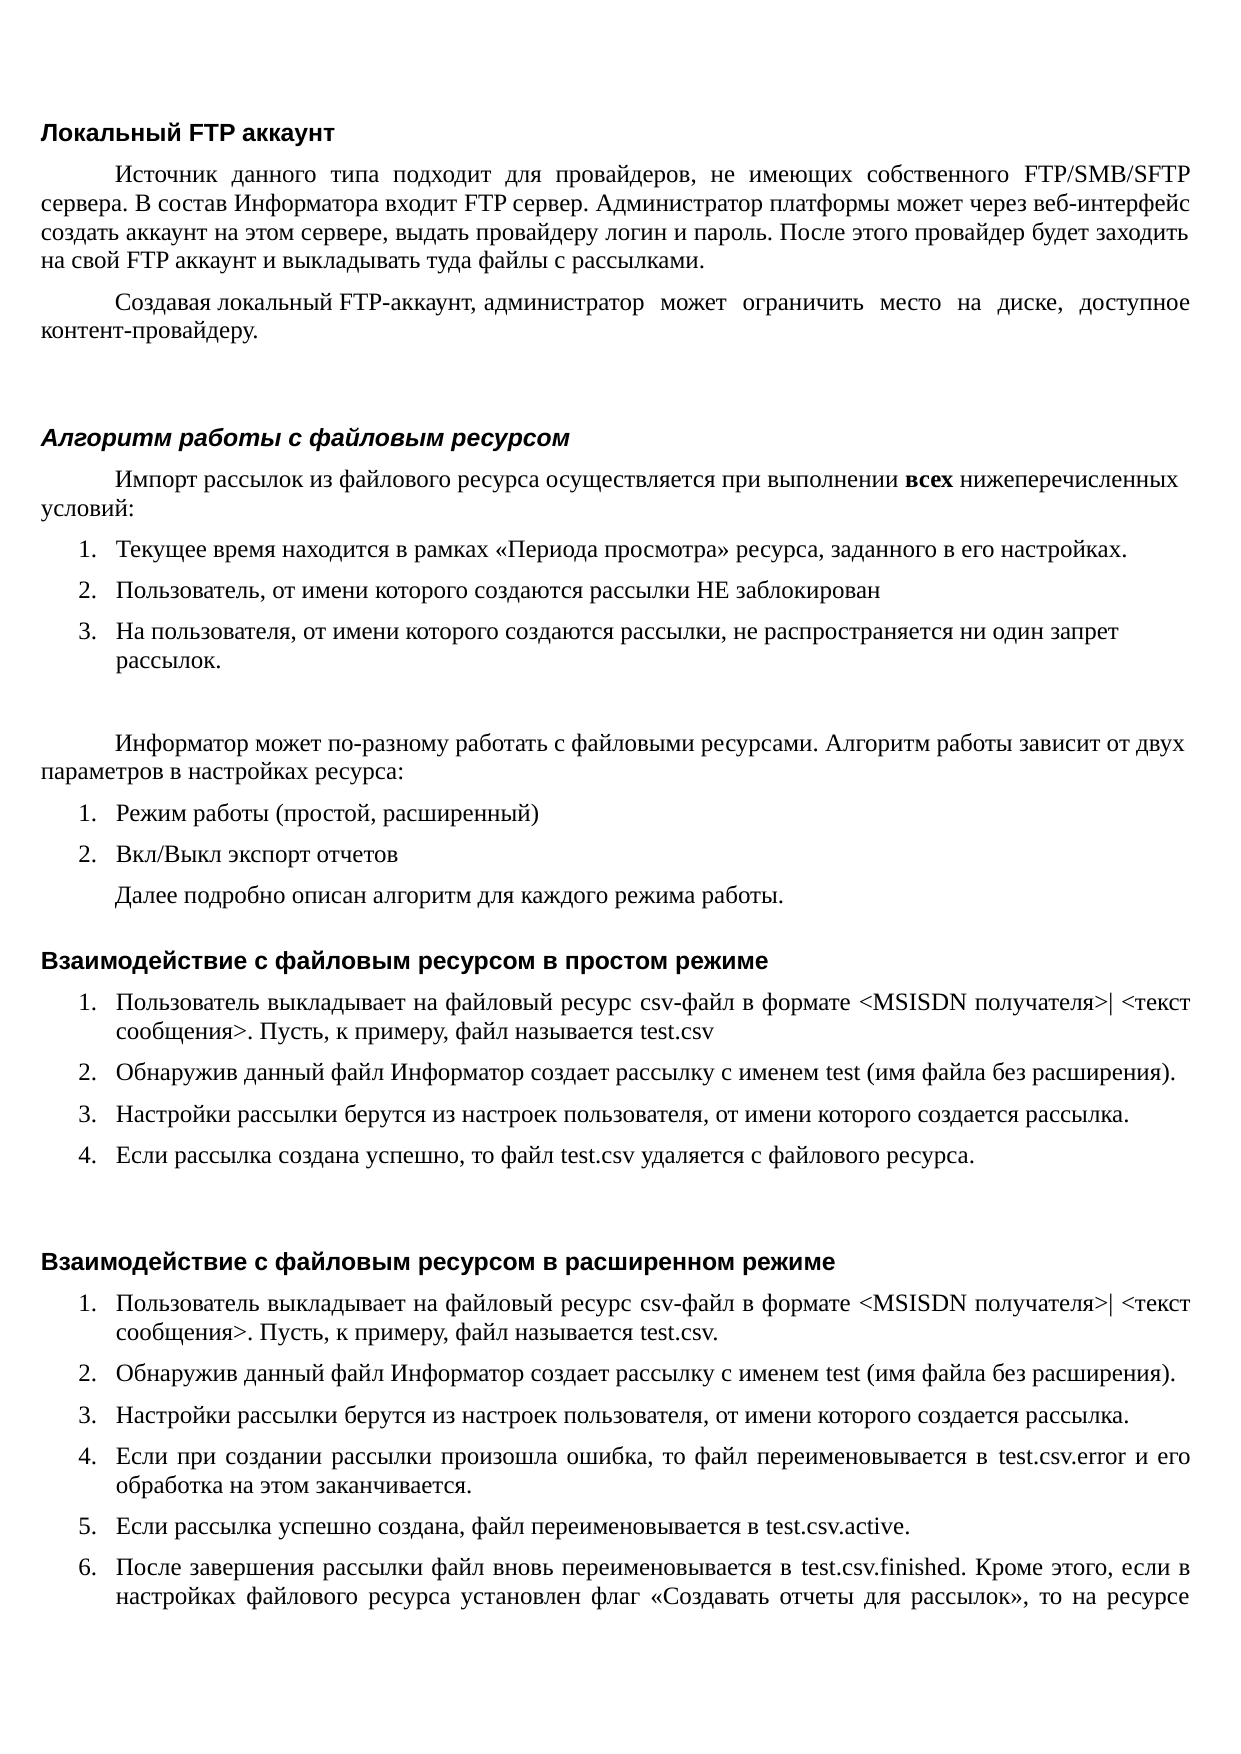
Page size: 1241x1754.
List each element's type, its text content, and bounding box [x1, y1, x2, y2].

subtitle Взаимодействие с файловым ресурсом в расширенном режиме [41, 1247, 1191, 1276]
subtitle Алгоритм работы с файловым ресурсом [41, 423, 1191, 451]
text Далее подробно описан алгоритм для каждого режима работы. [41, 880, 1191, 909]
list Пользователь выкладывает на файловый ресурс csv-файл в формате <MSISDN получателя>| <текст сообщения>. Пусть, к примеру, файл называется test.csv. [78, 1288, 1191, 1346]
list На пользователя, от имени которого создаются рассылки, не распространяется ни один запрет рассылок. [78, 616, 1191, 674]
list Если рассылка создана успешно, то файл test.csv удаляется с файлового ресурса. [78, 1140, 1191, 1169]
list Обнаружив данный файл Информатор создает рассылку с именем test (имя файла без расширения). [78, 1057, 1191, 1086]
list Пользователь, от имени которого создаются рассылки НЕ заблокирован [78, 575, 1191, 604]
list После завершения рассылки файл вновь переименовывается в test.csv.finished. Кроме этого, если в настройках файлового ресурса установлен флаг «Создавать отчеты для рассылок», то на ресурсе [78, 1552, 1191, 1610]
list Если рассылка успешно создана, файл переименовывается в test.csv.active. [78, 1511, 1191, 1540]
list Настройки рассылки берутся из настроек пользователя, от имени которого создается рассылка. [78, 1099, 1191, 1127]
list Если при создании рассылки произошла ошибка, то файл переименовывается в test.csv.error и его обработка на этом заканчивается. [78, 1441, 1191, 1498]
subtitle Взаимодействие с файловым ресурсом в простом режиме [41, 946, 1191, 975]
list Вкл/Выкл экспорт отчетов [78, 839, 1191, 868]
list Текущее время находится в рамках «Периода просмотра» ресурса, заданного в его настройках. [78, 534, 1191, 563]
list Режим работы (простой, расширенный) [78, 798, 1191, 826]
text Создавая локальный FTP-аккаунт, администратор может ограничить место на диске, доступное контент-провайдеру. [41, 287, 1191, 344]
list Обнаружив данный файл Информатор создает рассылку с именем test (имя файла без расширения). [78, 1358, 1191, 1387]
subtitle Локальный FTP аккаунт [41, 118, 1191, 147]
text Источник данного типа подходит для провайдеров, не имеющих собственного FTP/SMB/SFTP сервера. В состав Информатора входит FTP сервер. Администратор платформы может через веб-интерфейс создать аккаунт на этом сервере, выдать провайдеру логин и пароль. После этого провайдер будет заходить на свой FTP аккаунт и выкладывать туда файлы с рассылками. [41, 159, 1191, 274]
text Импорт рассылок из файлового ресурса осуществляется при выполнении всех нижеперечисленных условий: [41, 464, 1191, 521]
list Настройки рассылки берутся из настроек пользователя, от имени которого создается рассылка. [78, 1400, 1191, 1428]
list Пользователь выкладывает на файловый ресурс csv-файл в формате <MSISDN получателя>| <текст сообщения>. Пусть, к примеру, файл называется test.csv [78, 987, 1191, 1045]
text Информатор может по-разному работать с файловыми ресурсами. Алгоритм работы зависит от двух параметров в настройках ресурса: [41, 728, 1191, 785]
